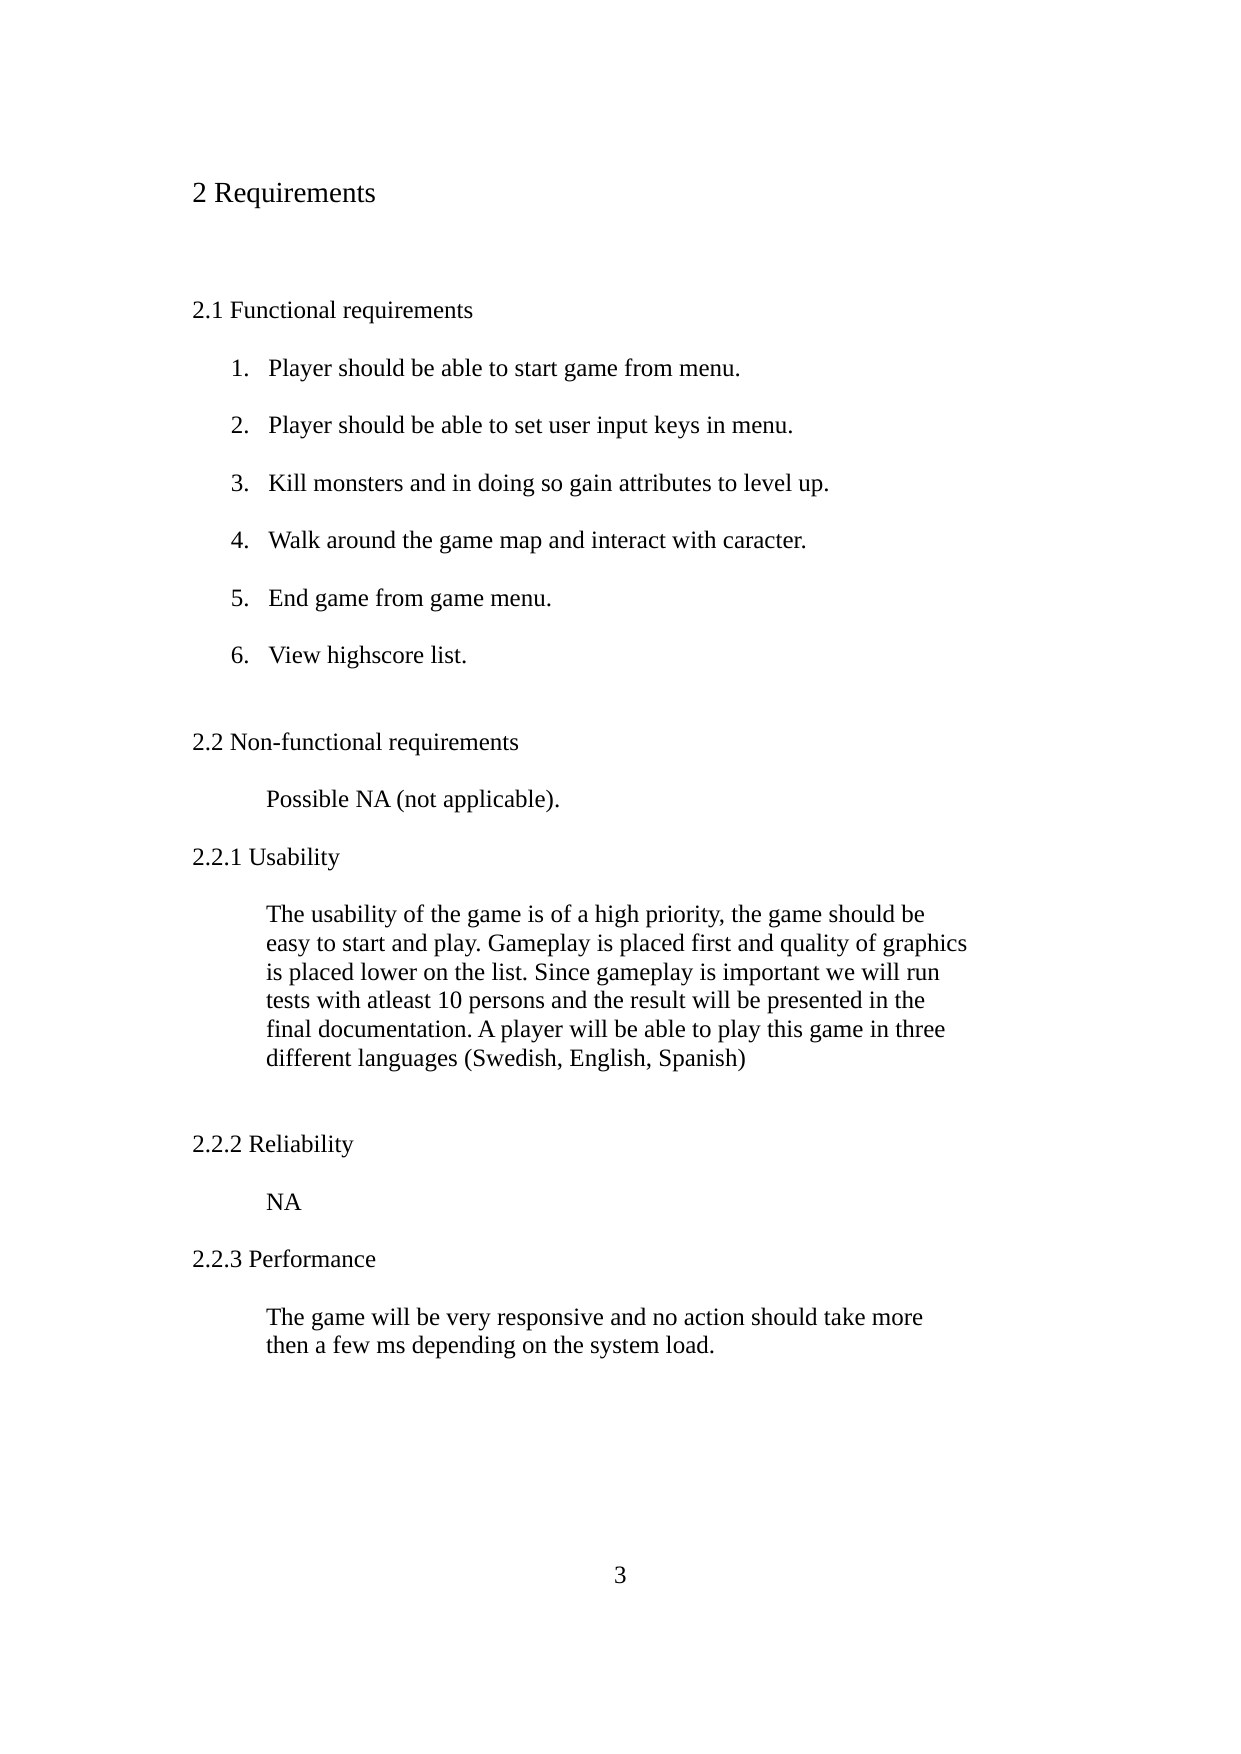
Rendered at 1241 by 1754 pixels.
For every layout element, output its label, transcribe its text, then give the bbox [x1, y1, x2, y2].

text The game will be very responsive and no action should take more [118, 1302, 1122, 1330]
text NA [118, 1187, 1122, 1215]
text 3 [118, 1560, 1122, 1589]
text easy to start and play. Gameplay is placed first and quality of graphics [118, 928, 1122, 957]
text Possible NA (not applicable). [118, 784, 1122, 813]
list Player should be able to set user input keys in menu. [231, 410, 1122, 439]
text 2.2 Non-functional requirements [118, 727, 1122, 755]
list View highscore list. [231, 640, 1122, 669]
text 2.2.1 Usability [118, 842, 1122, 870]
text final documentation. A player will be able to play this game in three [118, 1014, 1122, 1043]
text 2 Requirements [118, 176, 1122, 209]
list Kill monsters and in doing so gain attributes to level up. [231, 468, 1122, 497]
list Walk around the game map and interact with caracter. [231, 525, 1122, 554]
text then a few ms depending on the system load. [118, 1330, 1122, 1359]
text different languages (Swedish, English, Spanish) [118, 1043, 1122, 1072]
list Player should be able to start game from menu. [231, 353, 1122, 382]
text is placed lower on the list. Since gameplay is important we will run [118, 957, 1122, 985]
text 2.2.3 Performance [118, 1244, 1122, 1273]
text 2.2.2 Reliability [118, 1129, 1122, 1158]
list End game from game menu. [231, 583, 1122, 612]
text 2.1 Functional requirements [118, 295, 1122, 324]
text The usability of the game is of a high priority, the game should be [118, 899, 1122, 928]
text tests with atleast 10 persons and the result will be presented in the [118, 985, 1122, 1014]
